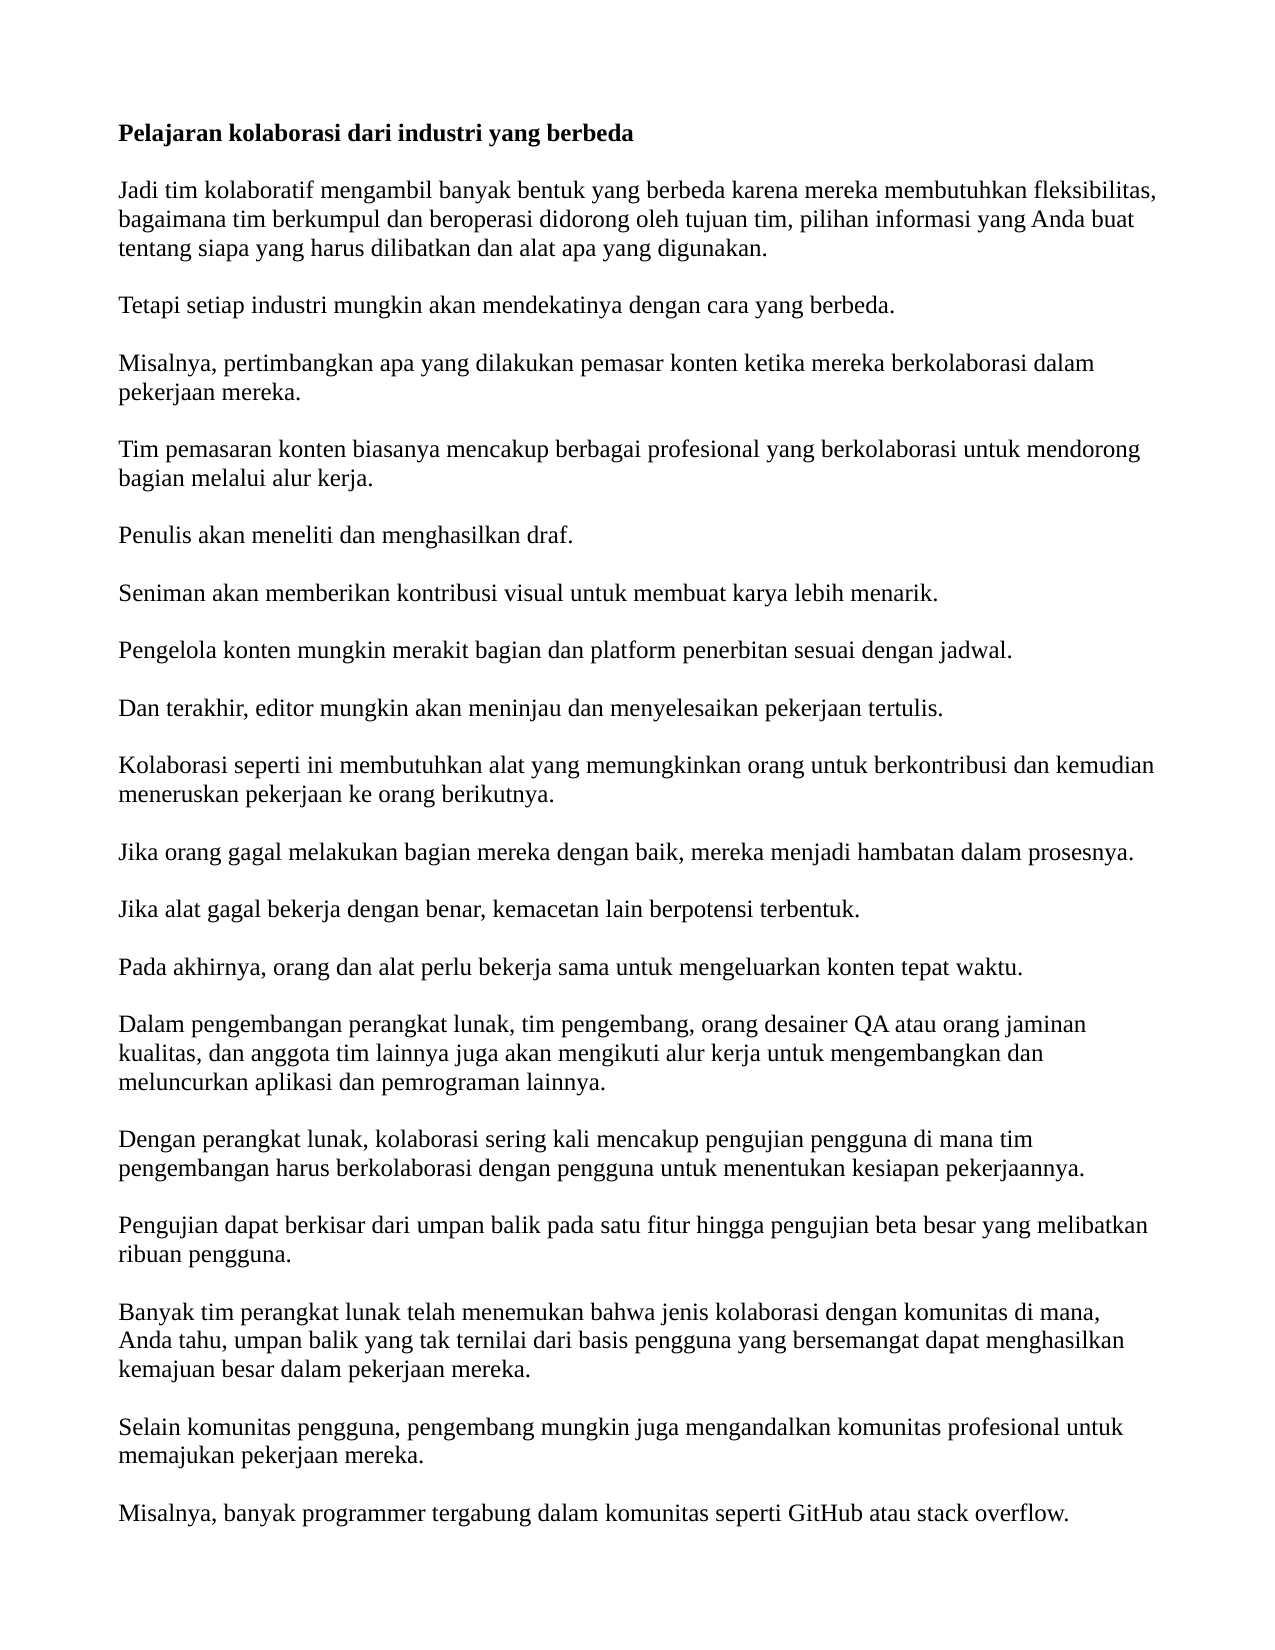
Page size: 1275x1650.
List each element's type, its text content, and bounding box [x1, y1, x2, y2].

text Dalam pengembangan perangkat lunak, tim pengembang, orang desainer QA atau orang jaminan kualitas, dan anggota tim lainnya juga akan mengikuti alur kerja untuk mengembangkan dan meluncurkan aplikasi dan pemrograman lainnya. [118, 1009, 1157, 1096]
text Banyak tim perangkat lunak telah menemukan bahwa jenis kolaborasi dengan komunitas di mana, Anda tahu, umpan balik yang tak ternilai dari basis pengguna yang bersemangat dapat menghasilkan kemajuan besar dalam pekerjaan mereka. [118, 1297, 1157, 1383]
text Kolaborasi seperti ini membutuhkan alat yang memungkinkan orang untuk berkontribusi dan kemudian meneruskan pekerjaan ke orang berikutnya. [118, 751, 1157, 808]
text Dengan perangkat lunak, kolaborasi sering kali mencakup pengujian pengguna di mana tim pengembangan harus berkolaborasi dengan pengguna untuk menentukan kesiapan pekerjaannya. [118, 1124, 1157, 1182]
text Pelajaran kolaborasi dari industri yang berbeda [118, 118, 1157, 147]
text Penulis akan meneliti dan menghasilkan draf. [118, 521, 1157, 549]
text Tetapi setiap industri mungkin akan mendekatinya dengan cara yang berbeda. [118, 291, 1157, 319]
text Seniman akan memberikan kontribusi visual untuk membuat karya lebih menarik. [118, 578, 1157, 607]
text Misalnya, banyak programmer tergabung dalam komunitas seperti GitHub atau stack overflow. [118, 1498, 1157, 1527]
text Dan terakhir, editor mungkin akan meninjau dan menyelesaikan pekerjaan tertulis. [118, 693, 1157, 722]
text Jadi tim kolaboratif mengambil banyak bentuk yang berbeda karena mereka membutuhkan fleksibilitas, bagaimana tim berkumpul dan beroperasi didorong oleh tujuan tim, pilihan informasi yang Anda buat tentang siapa yang harus dilibatkan dan alat apa yang digunakan. [118, 176, 1157, 262]
text Pengelola konten mungkin merakit bagian dan platform penerbitan sesuai dengan jadwal. [118, 636, 1157, 664]
text Pada akhirnya, orang dan alat perlu bekerja sama untuk mengeluarkan konten tepat waktu. [118, 952, 1157, 981]
text Jika alat gagal bekerja dengan benar, kemacetan lain berpotensi terbentuk. [118, 894, 1157, 923]
text Tim pemasaran konten biasanya mencakup berbagai profesional yang berkolaborasi untuk mendorong bagian melalui alur kerja. [118, 434, 1157, 492]
text Selain komunitas pengguna, pengembang mungkin juga mengandalkan komunitas profesional untuk memajukan pekerjaan mereka. [118, 1412, 1157, 1469]
text Jika orang gagal melakukan bagian mereka dengan baik, mereka menjadi hambatan dalam prosesnya. [118, 837, 1157, 866]
text Pengujian dapat berkisar dari umpan balik pada satu fitur hingga pengujian beta besar yang melibatkan ribuan pengguna. [118, 1211, 1157, 1268]
text Misalnya, pertimbangkan apa yang dilakukan pemasar konten ketika mereka berkolaborasi dalam pekerjaan mereka. [118, 348, 1157, 406]
